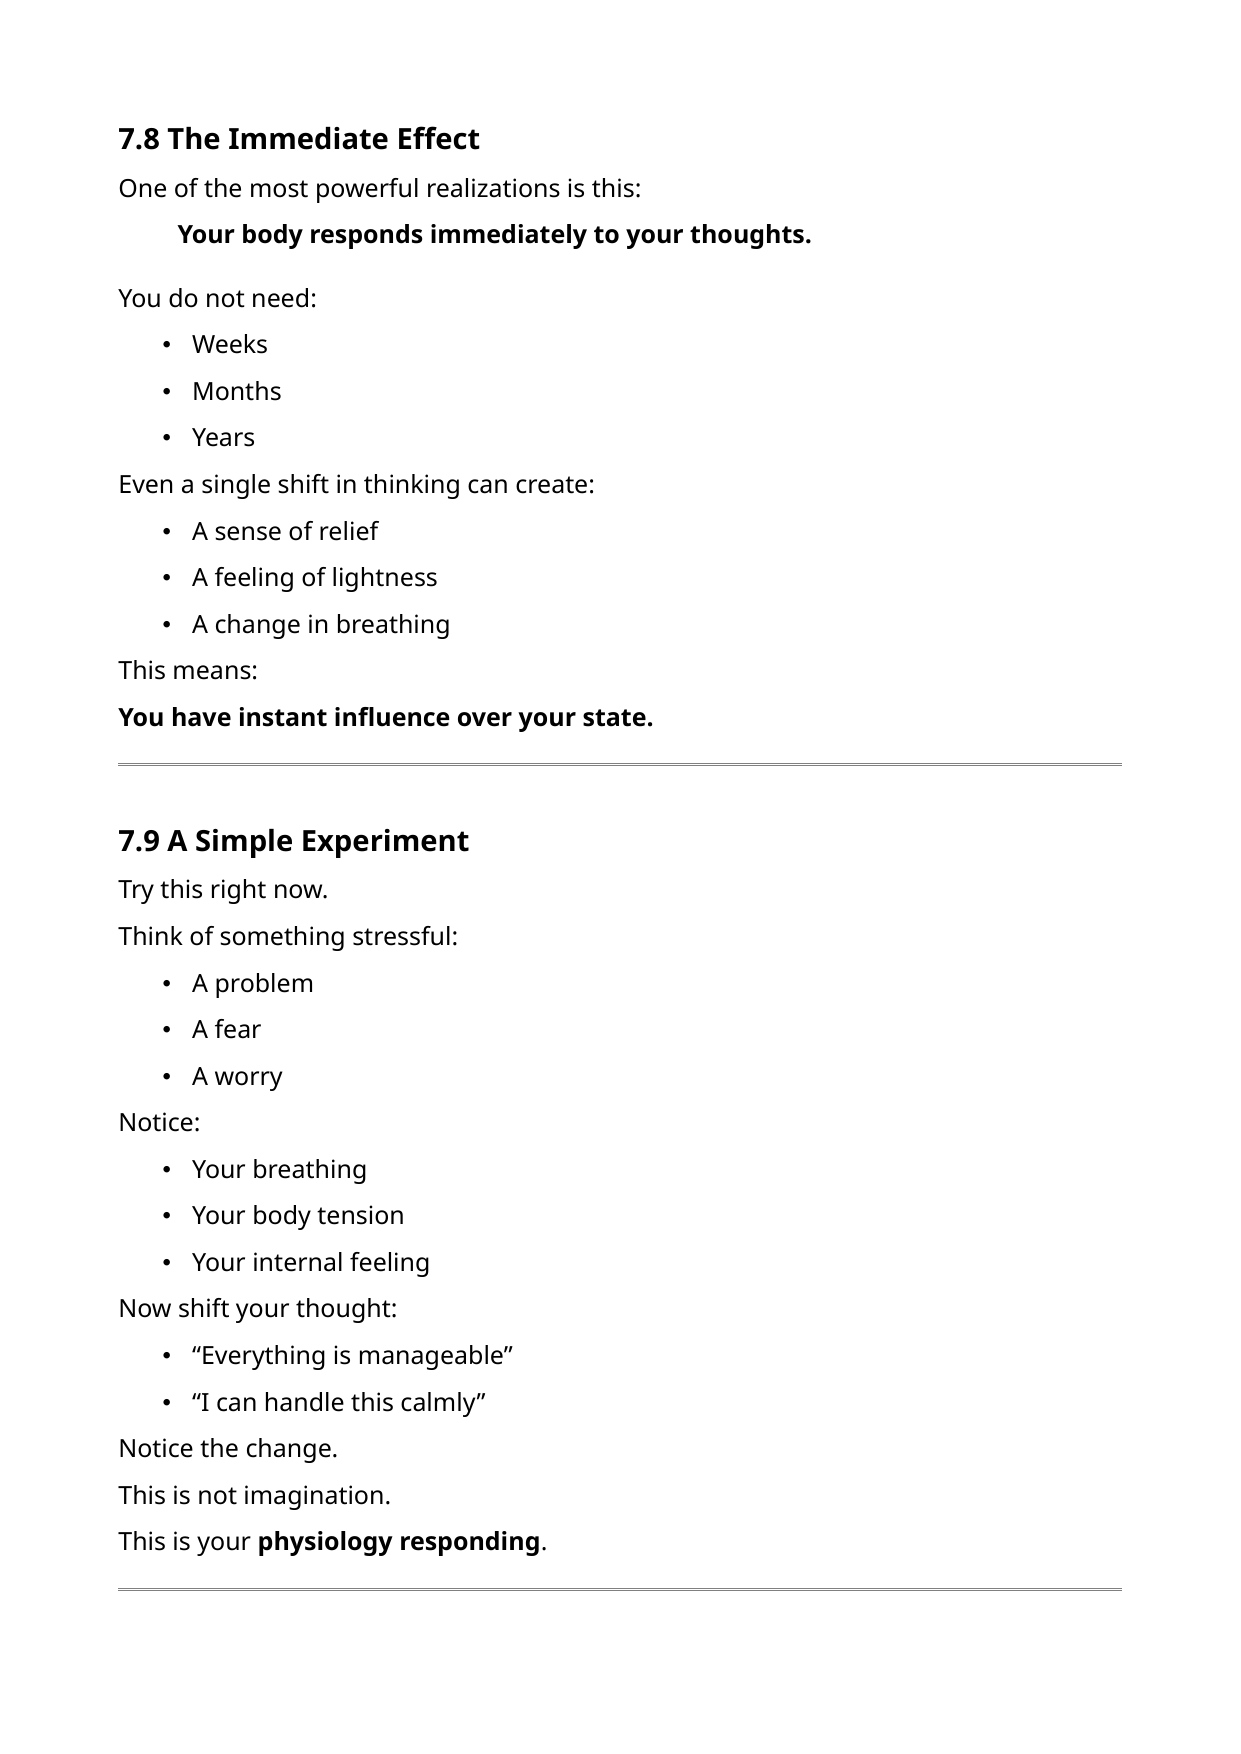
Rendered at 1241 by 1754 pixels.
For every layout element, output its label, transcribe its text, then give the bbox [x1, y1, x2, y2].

list Your internal feeling [162, 1244, 1122, 1279]
text You have instant influence over your state. [118, 699, 1122, 733]
list A sense of relief [162, 513, 1122, 547]
text You do not need: [118, 280, 1122, 314]
list A fear [162, 1012, 1122, 1046]
list Years [162, 420, 1122, 454]
subtitle 7.9 A Simple Experiment [118, 820, 1122, 859]
text Now shift your thought: [118, 1291, 1122, 1325]
list Your body tension [162, 1198, 1122, 1232]
list A feeling of lightness [162, 560, 1122, 594]
list “I can handle this calmly” [162, 1384, 1122, 1418]
list A change in breathing [162, 606, 1122, 640]
subtitle 7.8 The Immediate Effect [118, 118, 1122, 158]
list A problem [162, 965, 1122, 999]
text One of the most powerful realizations is this: [118, 170, 1122, 204]
text Notice: [118, 1105, 1122, 1139]
text This means: [118, 653, 1122, 687]
text Think of something stressful: [118, 919, 1122, 953]
list “Everything is manageable” [162, 1338, 1122, 1372]
list Weeks [162, 327, 1122, 361]
text Even a single shift in thinking can create: [118, 467, 1122, 501]
text This is not imagination. [118, 1477, 1122, 1511]
text Try this right now. [118, 872, 1122, 906]
text Notice the change. [118, 1431, 1122, 1465]
list A worry [162, 1058, 1122, 1092]
text Your body responds immediately to your thoughts. [177, 217, 1063, 251]
text This is your physiology responding. [118, 1524, 1122, 1558]
list Months [162, 373, 1122, 408]
list Your breathing [162, 1151, 1122, 1186]
